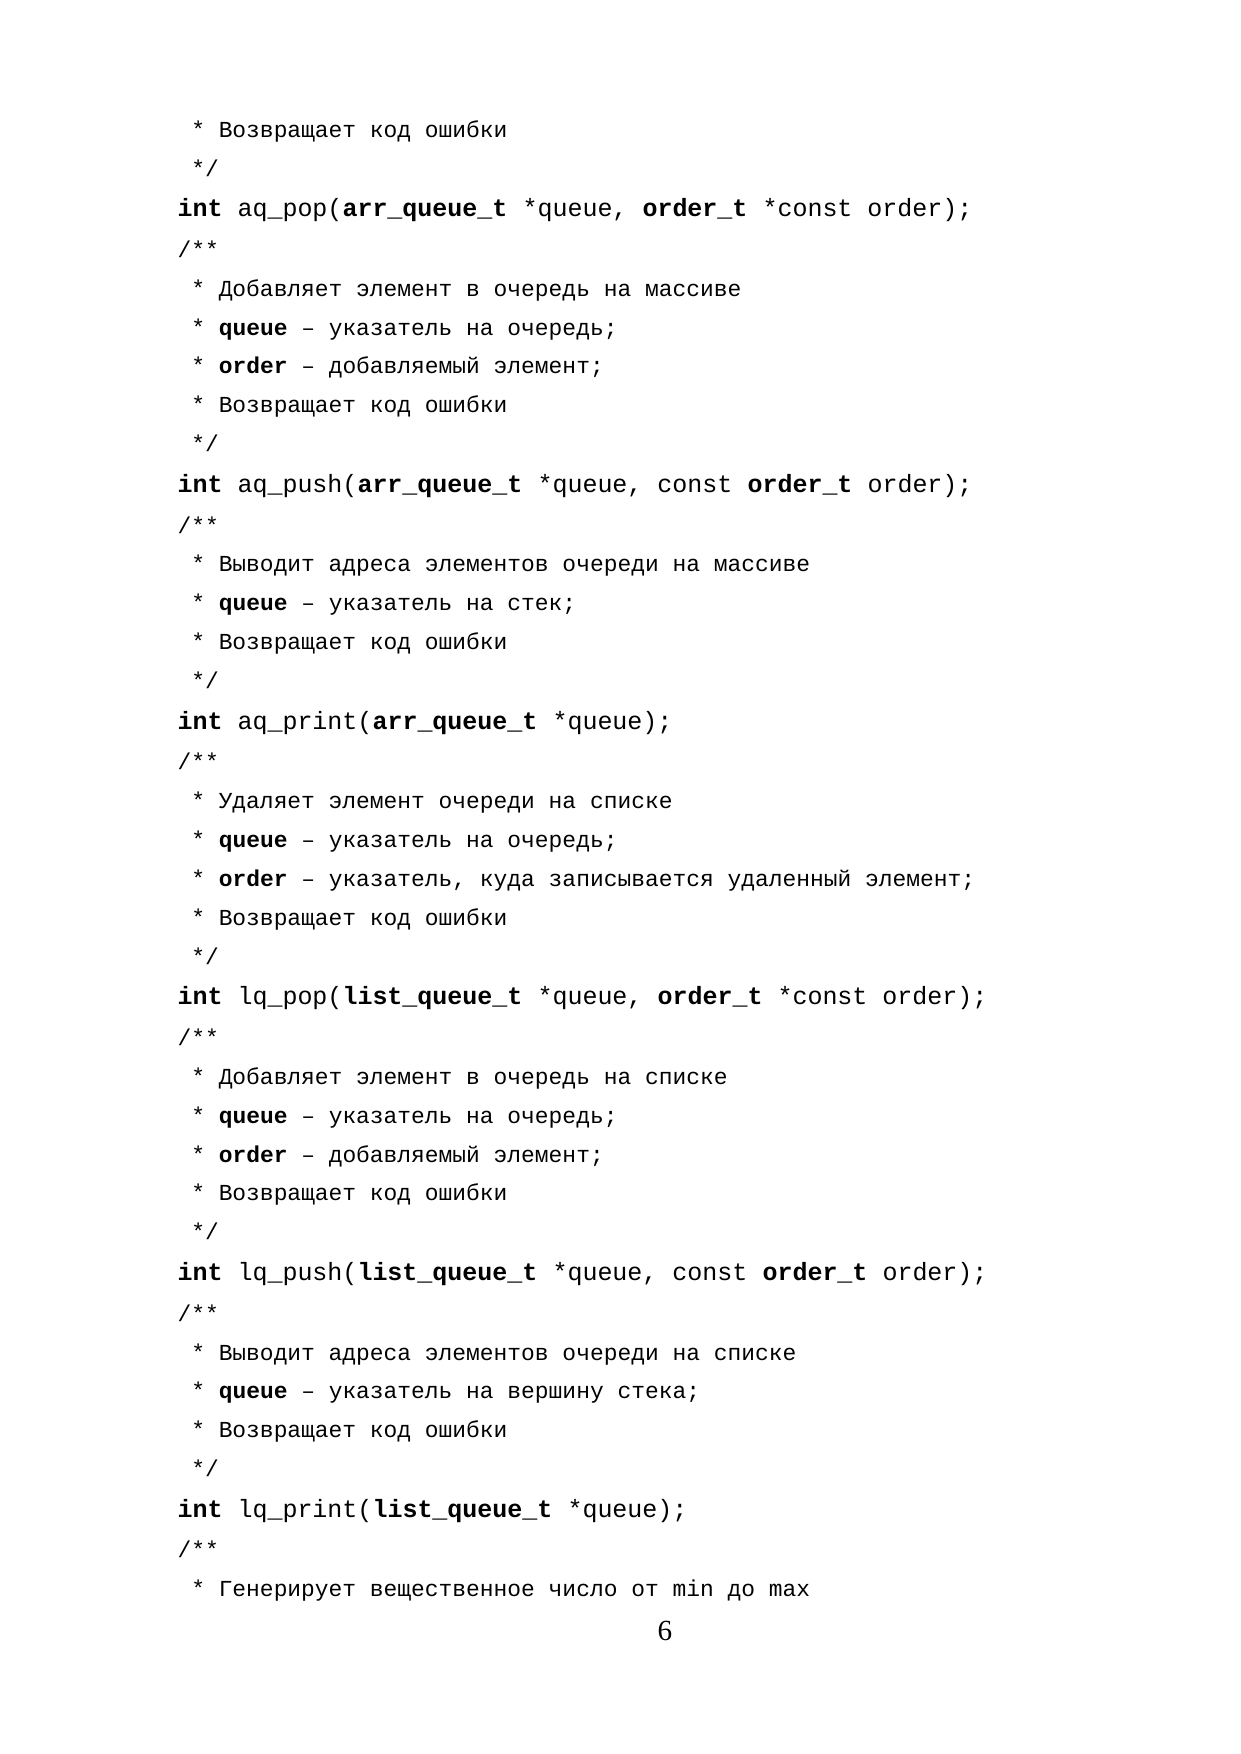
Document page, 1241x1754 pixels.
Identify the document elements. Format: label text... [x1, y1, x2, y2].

text * Возвращает код ошибки [177, 1182, 1152, 1208]
text */ [177, 1221, 1152, 1247]
text * Добавляет элемент в очередь на массиве [177, 277, 1152, 303]
text */ [177, 945, 1152, 971]
text * Возвращает код ошибки [177, 631, 1152, 656]
text * Возвращает код ошибки [177, 1418, 1152, 1444]
text /** [177, 238, 1152, 264]
text * Выводит адреса элементов очереди на массиве [177, 553, 1152, 579]
text /** [177, 1539, 1152, 1565]
text int aq_print(arr_queue_t *queue); [177, 708, 1152, 737]
text */ [177, 157, 1152, 183]
text int lq_push(list_queue_t *queue, const order_t order); [177, 1259, 1152, 1288]
text int lq_pop(list_queue_t *queue, order_t *const order); [177, 984, 1152, 1012]
text * Выводит адреса элементов очереди на списке [177, 1341, 1152, 1367]
text * Генерирует вещественное число от min до max [177, 1578, 1152, 1603]
text * queue – указатель на вершину стека; [177, 1380, 1152, 1406]
text * queue – указатель на стек; [177, 592, 1152, 618]
text int aq_pop(arr_queue_t *queue, order_t *const order); [177, 196, 1152, 224]
text * Возвращает код ошибки [177, 118, 1152, 144]
text * queue – указатель на очередь; [177, 316, 1152, 342]
text */ [177, 433, 1152, 458]
text * queue – указатель на очередь; [177, 828, 1152, 854]
text * queue – указатель на очередь; [177, 1104, 1152, 1130]
text /** [177, 751, 1152, 777]
text * order – добавляемый элемент; [177, 355, 1152, 381]
text * order – добавляемый элемент; [177, 1143, 1152, 1169]
text * Добавляет элемент в очередь на списке [177, 1065, 1152, 1091]
text int aq_push(arr_queue_t *queue, const order_t order); [177, 471, 1152, 500]
text * order – указатель, куда записывается удаленный элемент; [177, 867, 1152, 893]
text * Возвращает код ошибки [177, 906, 1152, 932]
text */ [177, 669, 1152, 695]
text * Удаляет элемент очереди на списке [177, 789, 1152, 816]
text */ [177, 1457, 1152, 1483]
text /** [177, 1026, 1152, 1052]
text * Возвращает код ошибки [177, 394, 1152, 420]
text /** [177, 514, 1152, 540]
text /** [177, 1302, 1152, 1328]
text int lq_print(list_queue_t *queue); [177, 1496, 1152, 1524]
